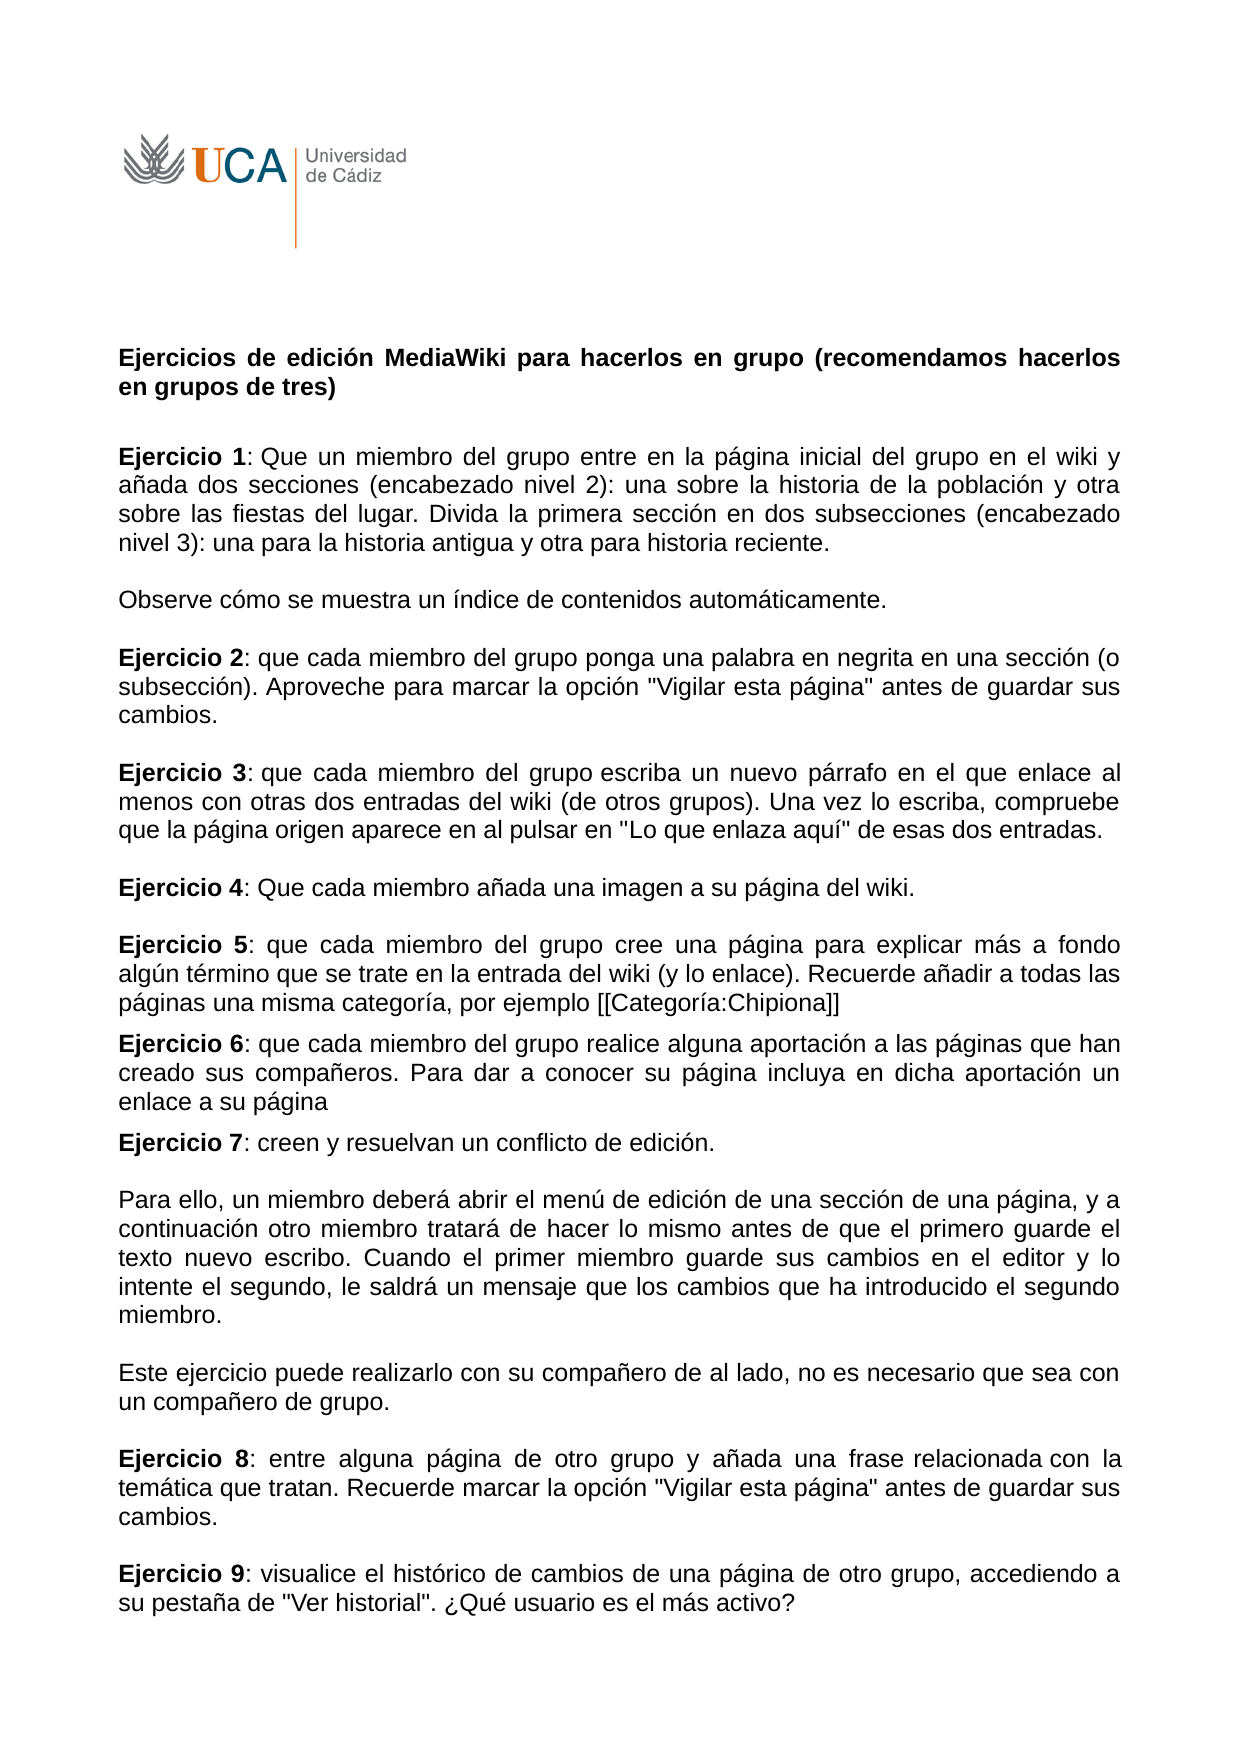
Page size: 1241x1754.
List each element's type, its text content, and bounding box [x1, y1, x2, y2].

picture [121, 128, 411, 255]
text Ejercicio 9: visualice el histórico de cambios de una página de otro grupo, accediendo a su pestaña de "Ver historial". ¿Qué usuario es el más activo? [118, 1559, 1122, 1616]
text Ejercicio 6: que cada miembro del grupo realice alguna aportación a las páginas que han creado sus compañeros. Para dar a conocer su página incluya en dicha aportación un enlace a su página [118, 1029, 1122, 1115]
text Ejercicio 7: creen y resuelvan un conflicto de edición. [118, 1128, 1122, 1156]
text Ejercicio 2: que cada miembro del grupo ponga una palabra en negrita en una sección (o subsección). Aproveche para marcar la opción "Vigilar esta página" antes de guardar sus cambios. [118, 614, 1122, 729]
text Ejercicio 5: que cada miembro del grupo cree una página para explicar más a fondo algún término que se trate en la entrada del wiki (y lo enlace). Recuerde añadir a todas las páginas una misma categoría, por ejemplo [[Categoría:Chipiona]] [118, 901, 1122, 1016]
text Para ello, un miembro deberá abrir el menú de edición de una sección de una página, y a continuación otro miembro tratará de hacer lo mismo antes de que el primero guarde el texto nuevo escribo. Cuando el primer miembro guarde sus cambios en el editor y lo intente el segundo, le saldrá un mensaje que los cambios que ha introducido el segundo miembro. [118, 1185, 1122, 1329]
text Ejercicio 3: que cada miembro del grupo escriba un nuevo párrafo en el que enlace al menos con otras dos entradas del wiki (de otros grupos). Una vez lo escriba, compruebe que la página origen aparece en al pulsar en "Lo que enlaza aquí" de esas dos entradas. [118, 758, 1122, 844]
text Este ejercicio puede realizarlo con su compañero de al lado, no es necesario que sea con un compañero de grupo. [118, 1358, 1122, 1415]
text Ejercicio 4: Que cada miembro añada una imagen a su página del wiki. [118, 873, 1122, 901]
text Ejercicio 8: entre alguna página de otro grupo y añada una frase relacionada con la temática que tratan. Recuerde marcar la opción "Vigilar esta página" antes de guardar sus cambios. [118, 1444, 1122, 1530]
text Ejercicios de edición MediaWiki para hacerlos en grupo (recomendamos hacerlos en grupos de tres) [118, 343, 1122, 400]
text Observe cómo se muestra un índice de contenidos automáticamente. [118, 585, 1122, 614]
text Ejercicio 1: Que un miembro del grupo entre en la página inicial del grupo en el wiki y añada dos secciones (encabezado nivel 2): una sobre la historia de la población y otra sobre las fiestas del lugar. Divida la primera sección en dos subsecciones (encabezado nivel 3): una para la historia antigua y otra para historia reciente. [118, 441, 1122, 556]
